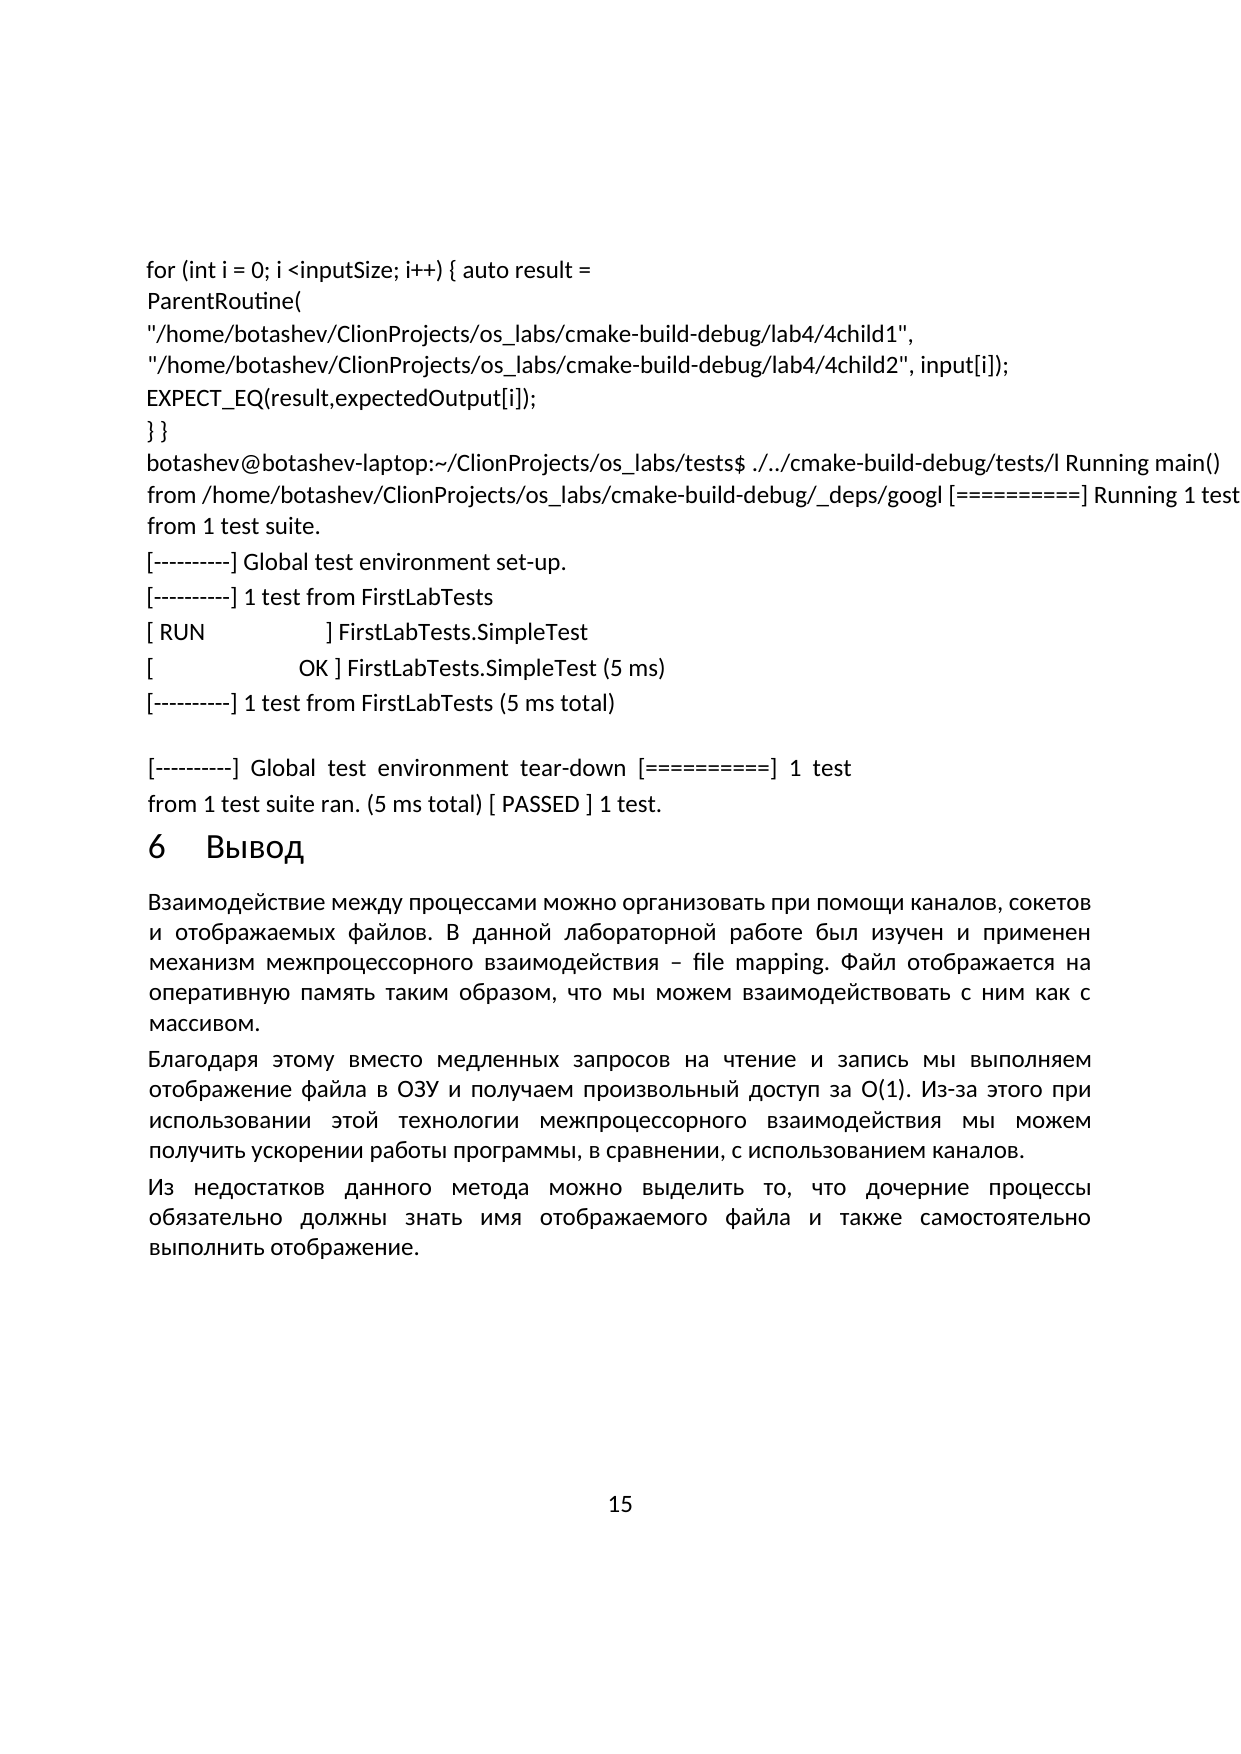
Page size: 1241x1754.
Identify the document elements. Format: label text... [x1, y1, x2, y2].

text "/home/botashev/ClionProjects/os_labs/cmake-build-debug/lab4/4child1", "/home/botashev/ClionProjects/os_labs/cmake-build-debug/lab4/4child2", input[i]); [146, 318, 1147, 380]
text [----------] Global test environment set-up. [146, 546, 1147, 576]
text botashev@botashev-laptop:~/ClionProjects/os_labs/tests$ ./../cmake-build-debug/tests/l Running main() from /home/botashev/ClionProjects/os_labs/cmake-build-debug/_deps/googl [==========] Running 1 test from 1 test suite. [146, 447, 1240, 541]
text [----------] 1 test from FirstLabTests (5 ms total) [146, 687, 1147, 718]
text [ OK ] FirstLabTests.SimpleTest (5 ms) [146, 652, 1240, 682]
text [----------] Global test environment tear-down [==========] 1 test from 1 test suite ran. (5 ms total) [ PASSED ] 1 test. [148, 753, 852, 819]
text [ RUN ] FirstLabTests.SimpleTest [146, 616, 1240, 647]
subtitle Вывод [148, 824, 1240, 867]
text Благодаря этому вместо медленных запросов на чтение и запись мы выполняем отображение файла в ОЗУ и получаем произвольный доступ за O(1). Из-за этого при использовании этой технологии межпроцессорного взаимодействия мы можем получить ускорении работы программы, в сравнении, с использованием каналов. [148, 1044, 1093, 1165]
text } } [146, 415, 173, 445]
text EXPECT_EQ(result,expectedOutput[i]); [146, 382, 1147, 413]
text for (int i = 0; i <inputSize; i++) { auto result = ParentRoutine( [146, 254, 660, 316]
text Взаимодействие между процессами можно организовать при помощи каналов, сокетов и отображаемых файлов. В данной лабораторной работе был изучен и применен механизм межпроцессорного взаимодействия – file mapping. Файл отображается на оперативную память таким образом, что мы можем взаимодействовать с ним как с массивом. [148, 886, 1093, 1037]
text Из недостатков данного метода можно выделить то, что дочерние процессы обязательно должны знать имя отображаемого файла и также самостоятельно выполнить отображение. [148, 1171, 1093, 1262]
text [----------] 1 test from FirstLabTests [146, 581, 1147, 612]
